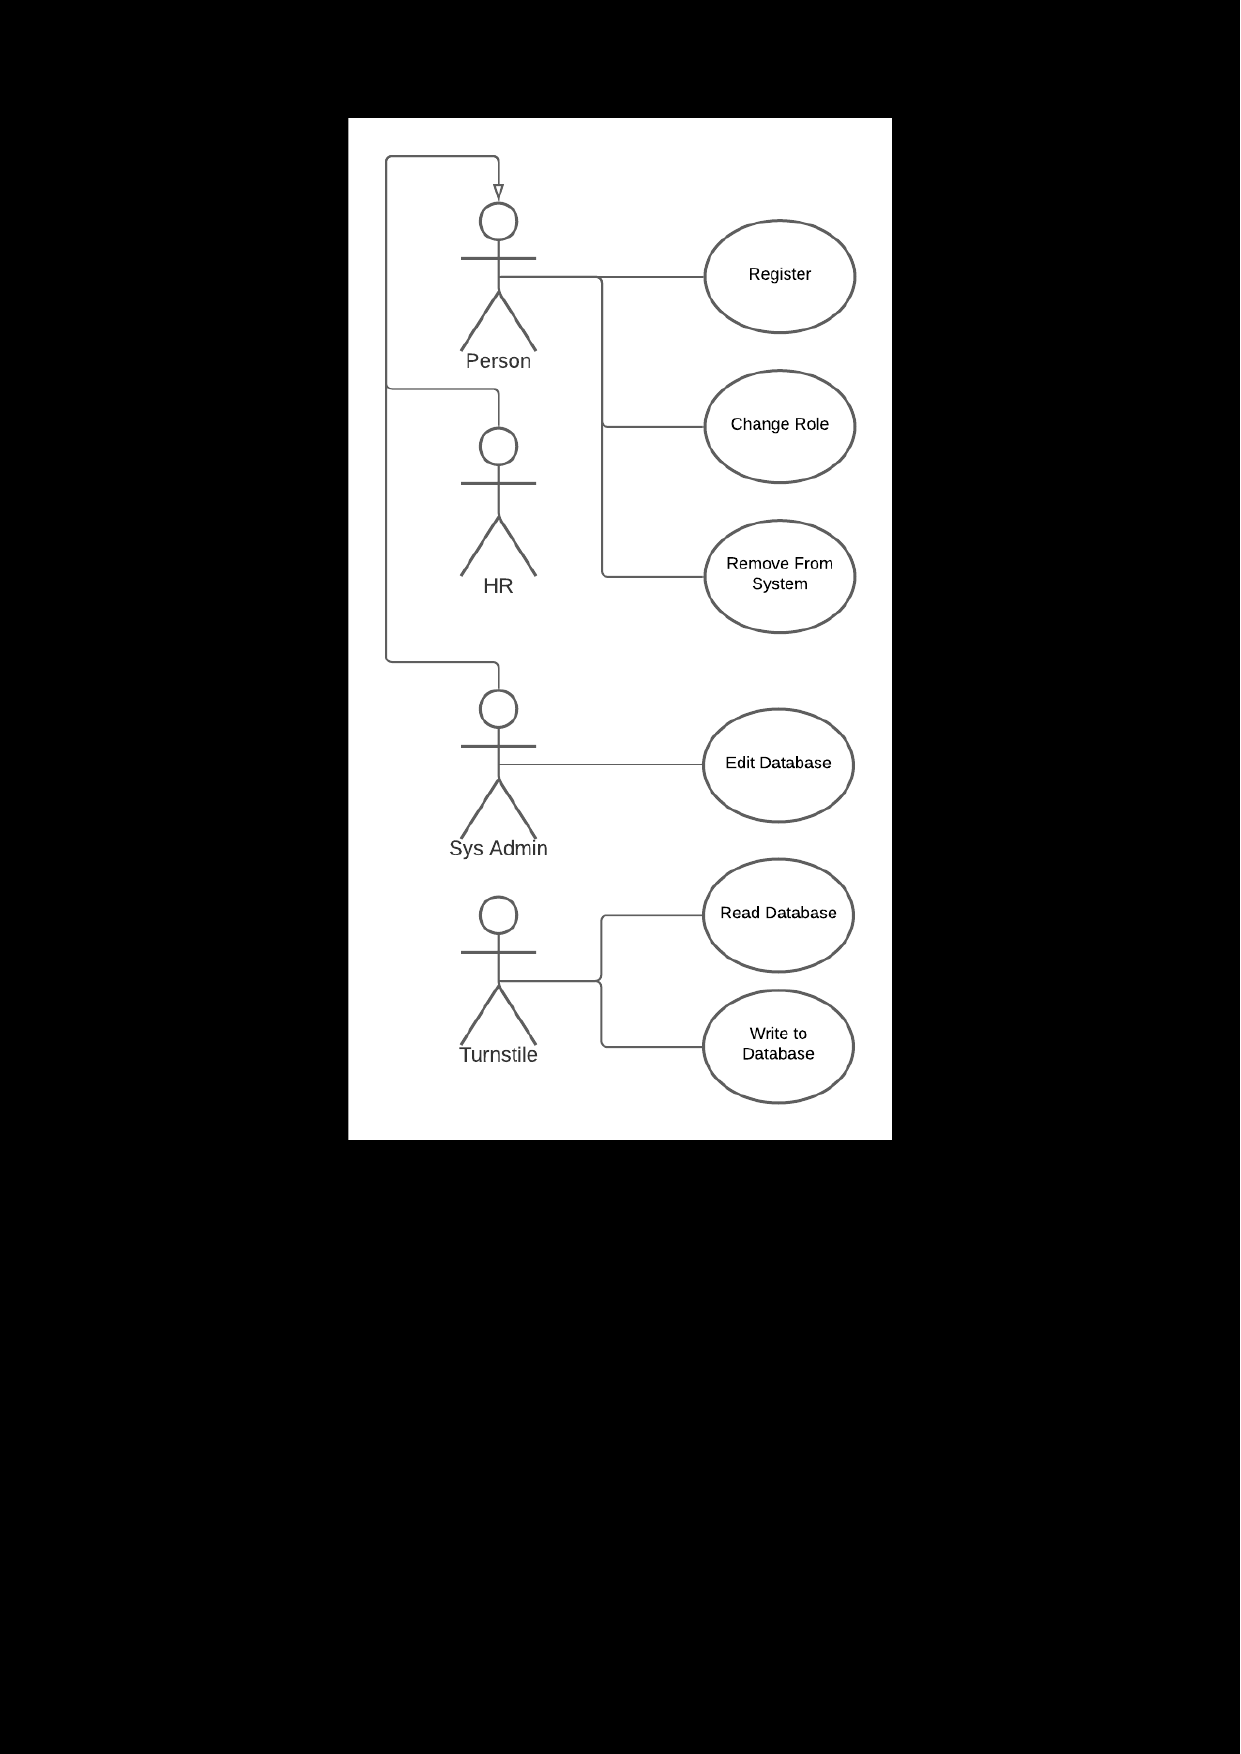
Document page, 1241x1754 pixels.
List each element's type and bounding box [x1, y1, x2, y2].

picture [348, 118, 892, 1140]
